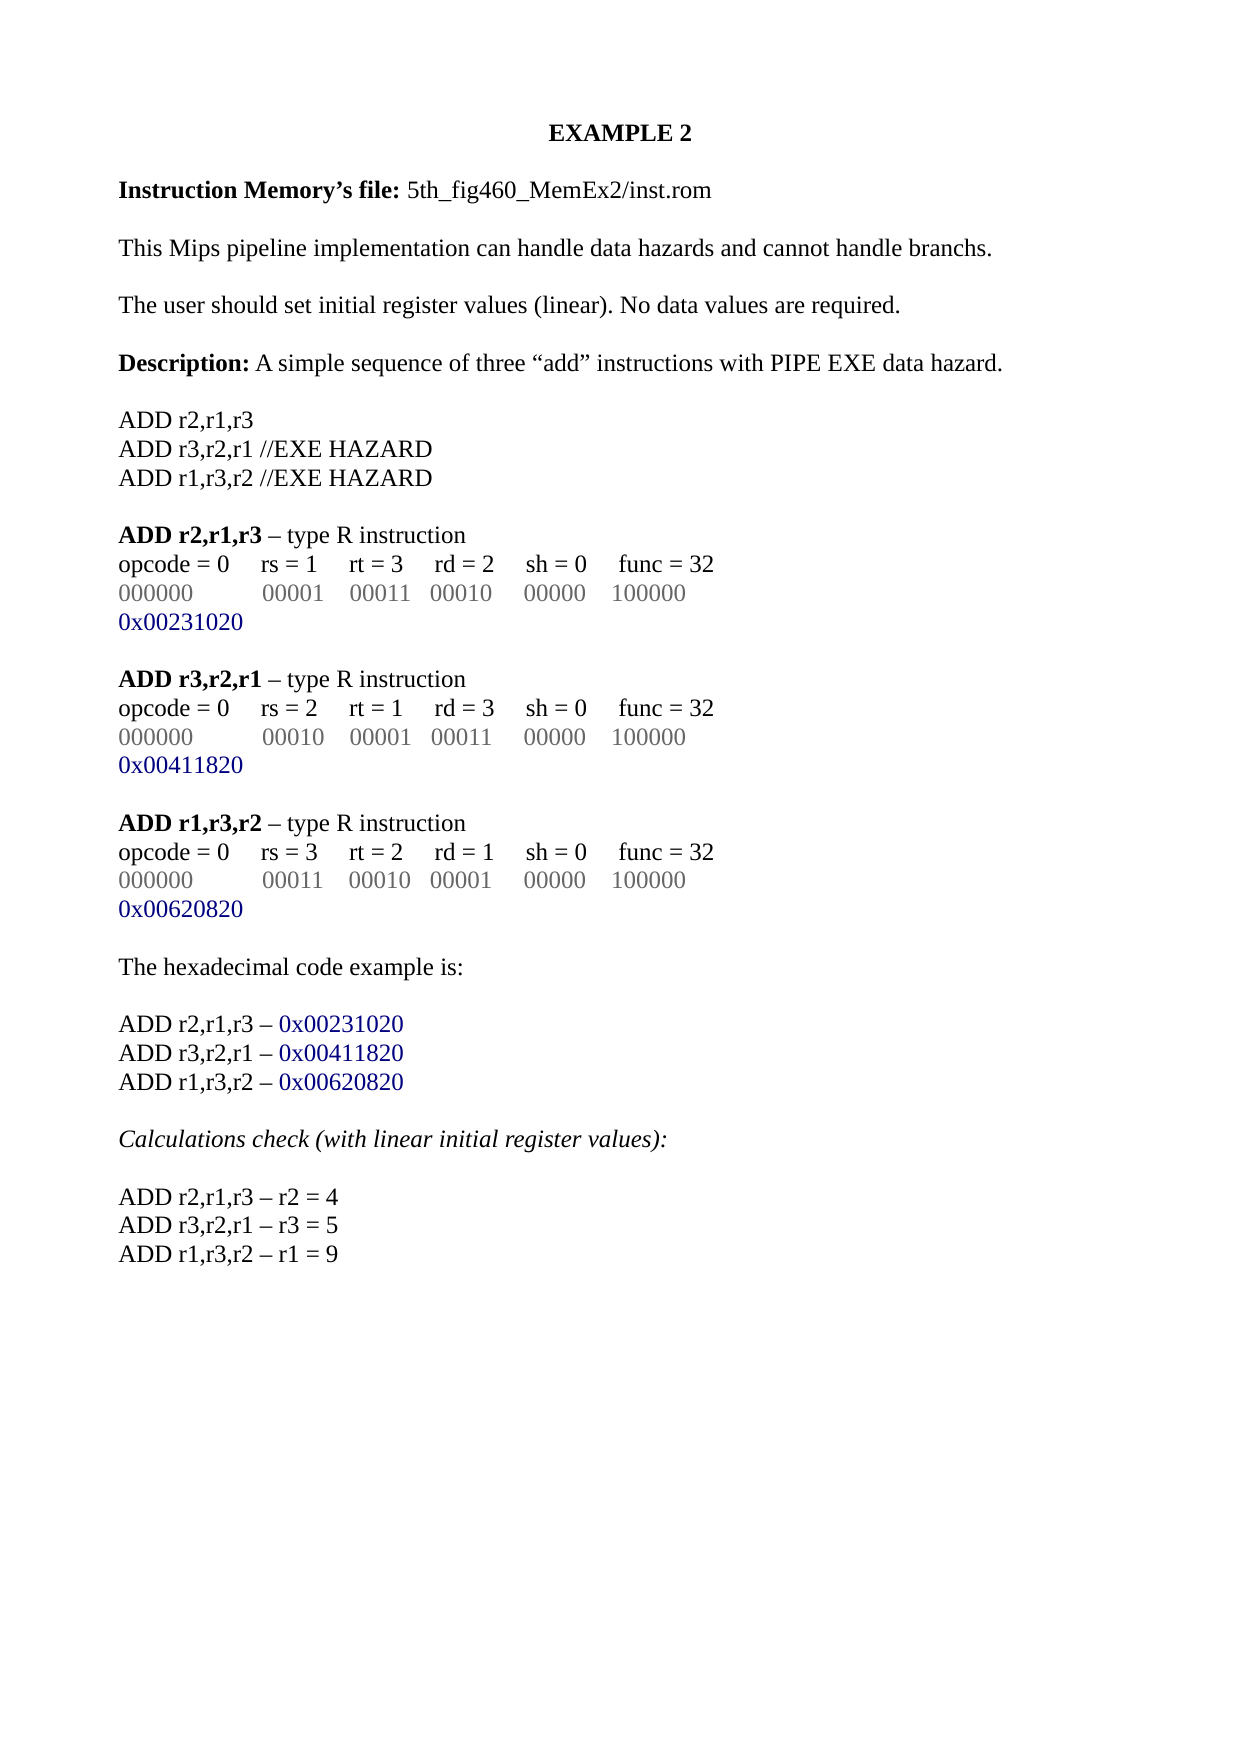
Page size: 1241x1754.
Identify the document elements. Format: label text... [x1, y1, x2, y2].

text ADD r1,r3,r2 – 0x00620820 [118, 1067, 1122, 1096]
text Instruction Memory’s file: 5th_fig460_MemEx2/inst.rom [118, 176, 1122, 204]
text opcode = 0 rs = 2 rt = 1 rd = 3 sh = 0 func = 32 [118, 693, 1122, 722]
text 000000 00001 00011 00010 00000 100000 [118, 578, 1122, 607]
text opcode = 0 rs = 1 rt = 3 rd = 2 sh = 0 func = 32 [118, 549, 1122, 578]
text This Mips pipeline implementation can handle data hazards and cannot handle branchs. [118, 233, 1122, 262]
text EXAMPLE 2 [118, 118, 1122, 147]
text ADD r1,r3,r2 – r1 = 9 [118, 1239, 1122, 1268]
text ADD r2,r1,r3 – type R instruction [118, 521, 1122, 549]
text The hexadecimal code example is: [118, 952, 1122, 981]
text ADD r1,r3,r2 – type R instruction [118, 808, 1122, 837]
text 0x00231020 [118, 607, 1122, 636]
text 000000 00010 00001 00011 00000 100000 [118, 722, 1122, 751]
text ADD r1,r3,r2 //EXE HAZARD [118, 463, 1122, 492]
text ADD r3,r2,r1 – 0x00411820 [118, 1038, 1122, 1067]
text ADD r3,r2,r1 – type R instruction [118, 664, 1122, 693]
text The user should set initial register values (linear). No data values are required. [118, 291, 1122, 319]
text ADD r2,r1,r3 – 0x00231020 [118, 1009, 1122, 1038]
text Description: A simple sequence of three “add” instructions with PIPE EXE data hazard. [118, 348, 1122, 377]
text ADD r3,r2,r1 //EXE HAZARD [118, 434, 1122, 463]
text Calculations check (with linear initial register values): [118, 1124, 1122, 1153]
text ADD r2,r1,r3 – r2 = 4 [118, 1182, 1122, 1211]
text ADD r2,r1,r3 [118, 406, 1122, 434]
text ADD r3,r2,r1 – r3 = 5 [118, 1211, 1122, 1239]
text opcode = 0 rs = 3 rt = 2 rd = 1 sh = 0 func = 32 [118, 837, 1122, 866]
text 0x00411820 [118, 751, 1122, 779]
text 000000 00011 00010 00001 00000 100000 [118, 866, 1122, 894]
text 0x00620820 [118, 894, 1122, 923]
